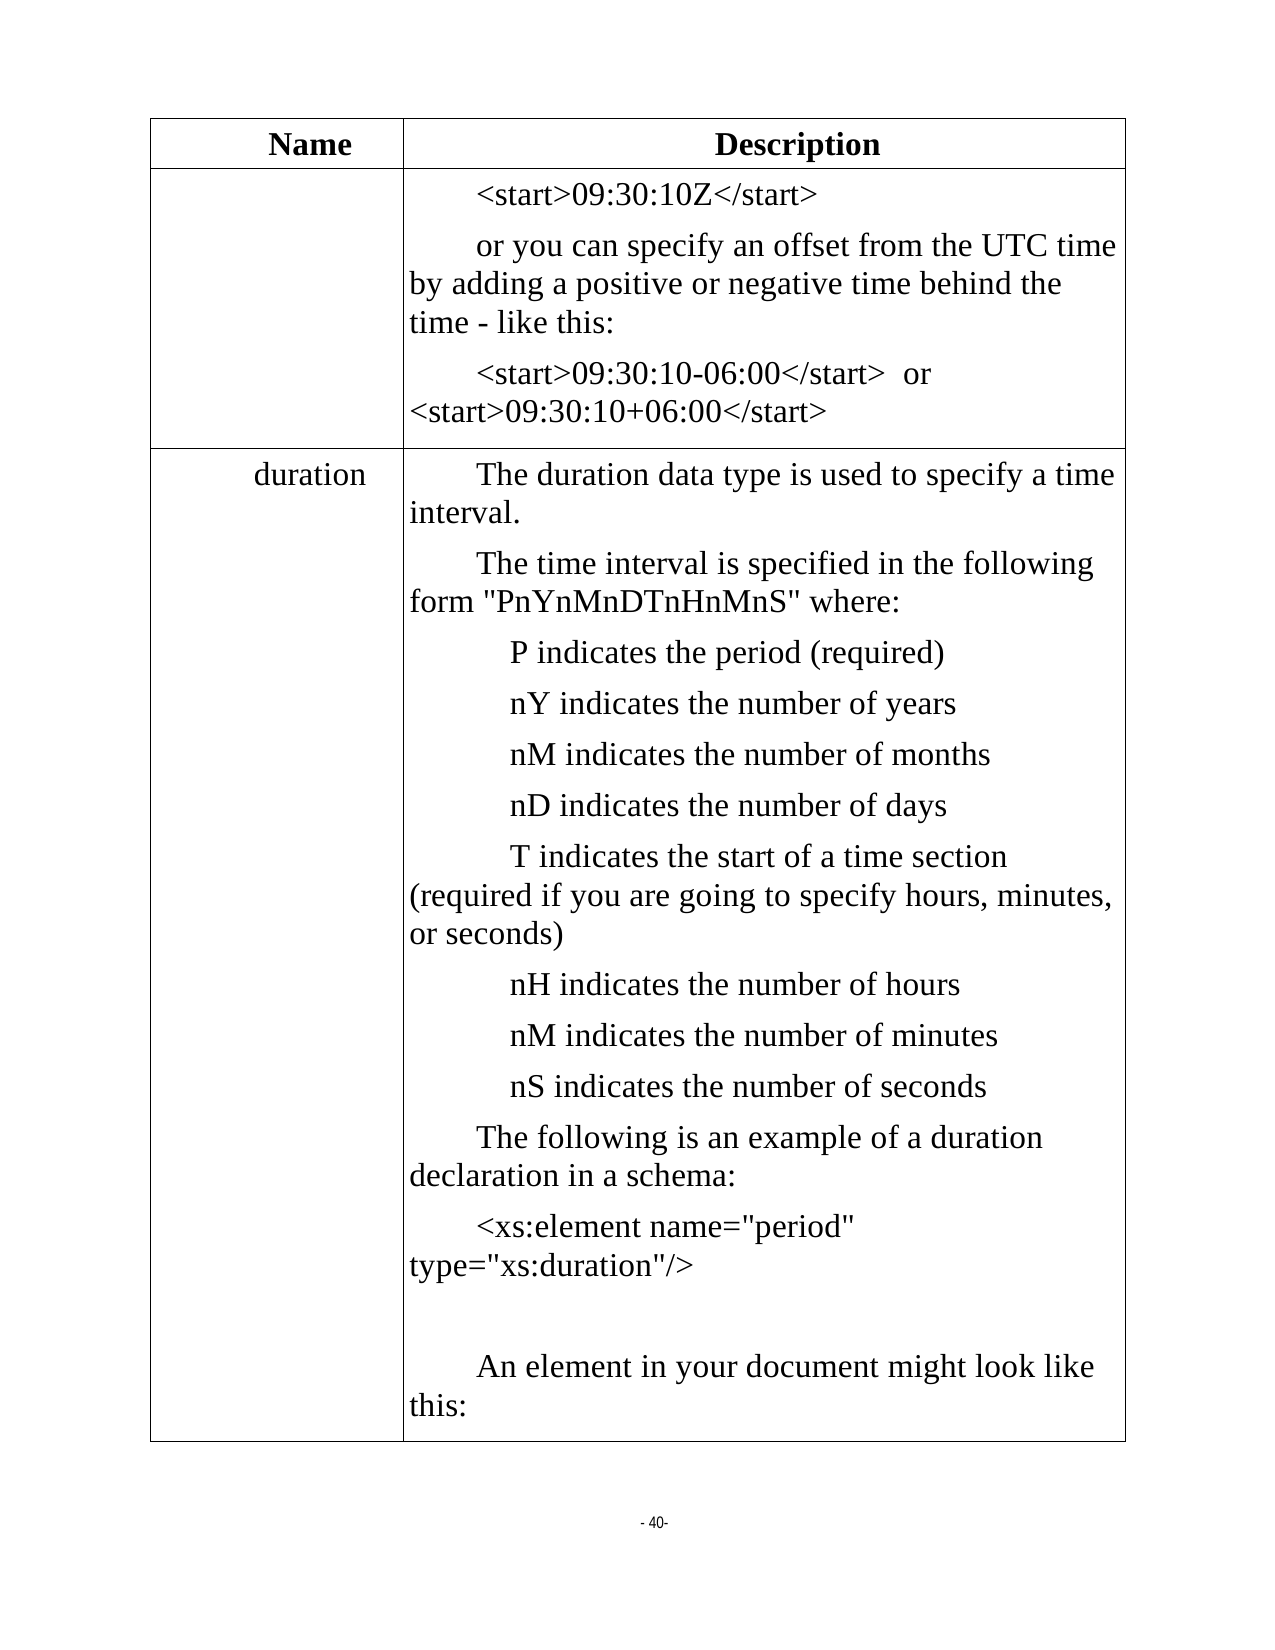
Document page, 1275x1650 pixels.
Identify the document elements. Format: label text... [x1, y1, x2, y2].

table_cell [151, 169, 403, 448]
table_header Description [404, 119, 1125, 168]
table_cell <start>09:30:10Z</start> or you can specify an offset from the UTC time by adding a positive or negative time behind the time - like this: <start>09:30:10-06:00</start> or <start>09:30:10+06:00</start> [404, 169, 1125, 448]
table_cell duration [151, 449, 403, 1441]
table_header Name [151, 119, 403, 168]
table_cell The duration data type is used to specify a time interval. The time interval is specified in the following form "PnYnMnDTnHnMnS" where: P indicates the period (required) nY indicates the number of years nM indicates the number of months nD indicates the number of days T indicates the start of a time section (required if you are going to specify hours, minutes, or seconds) nH indicates the number of hours nM indicates the number of minutes nS indicates the number of seconds The following is an example of a duration declaration in a schema: <xs:element name="period" type="xs:duration"/> An element in your document might look like this: [404, 449, 1125, 1441]
